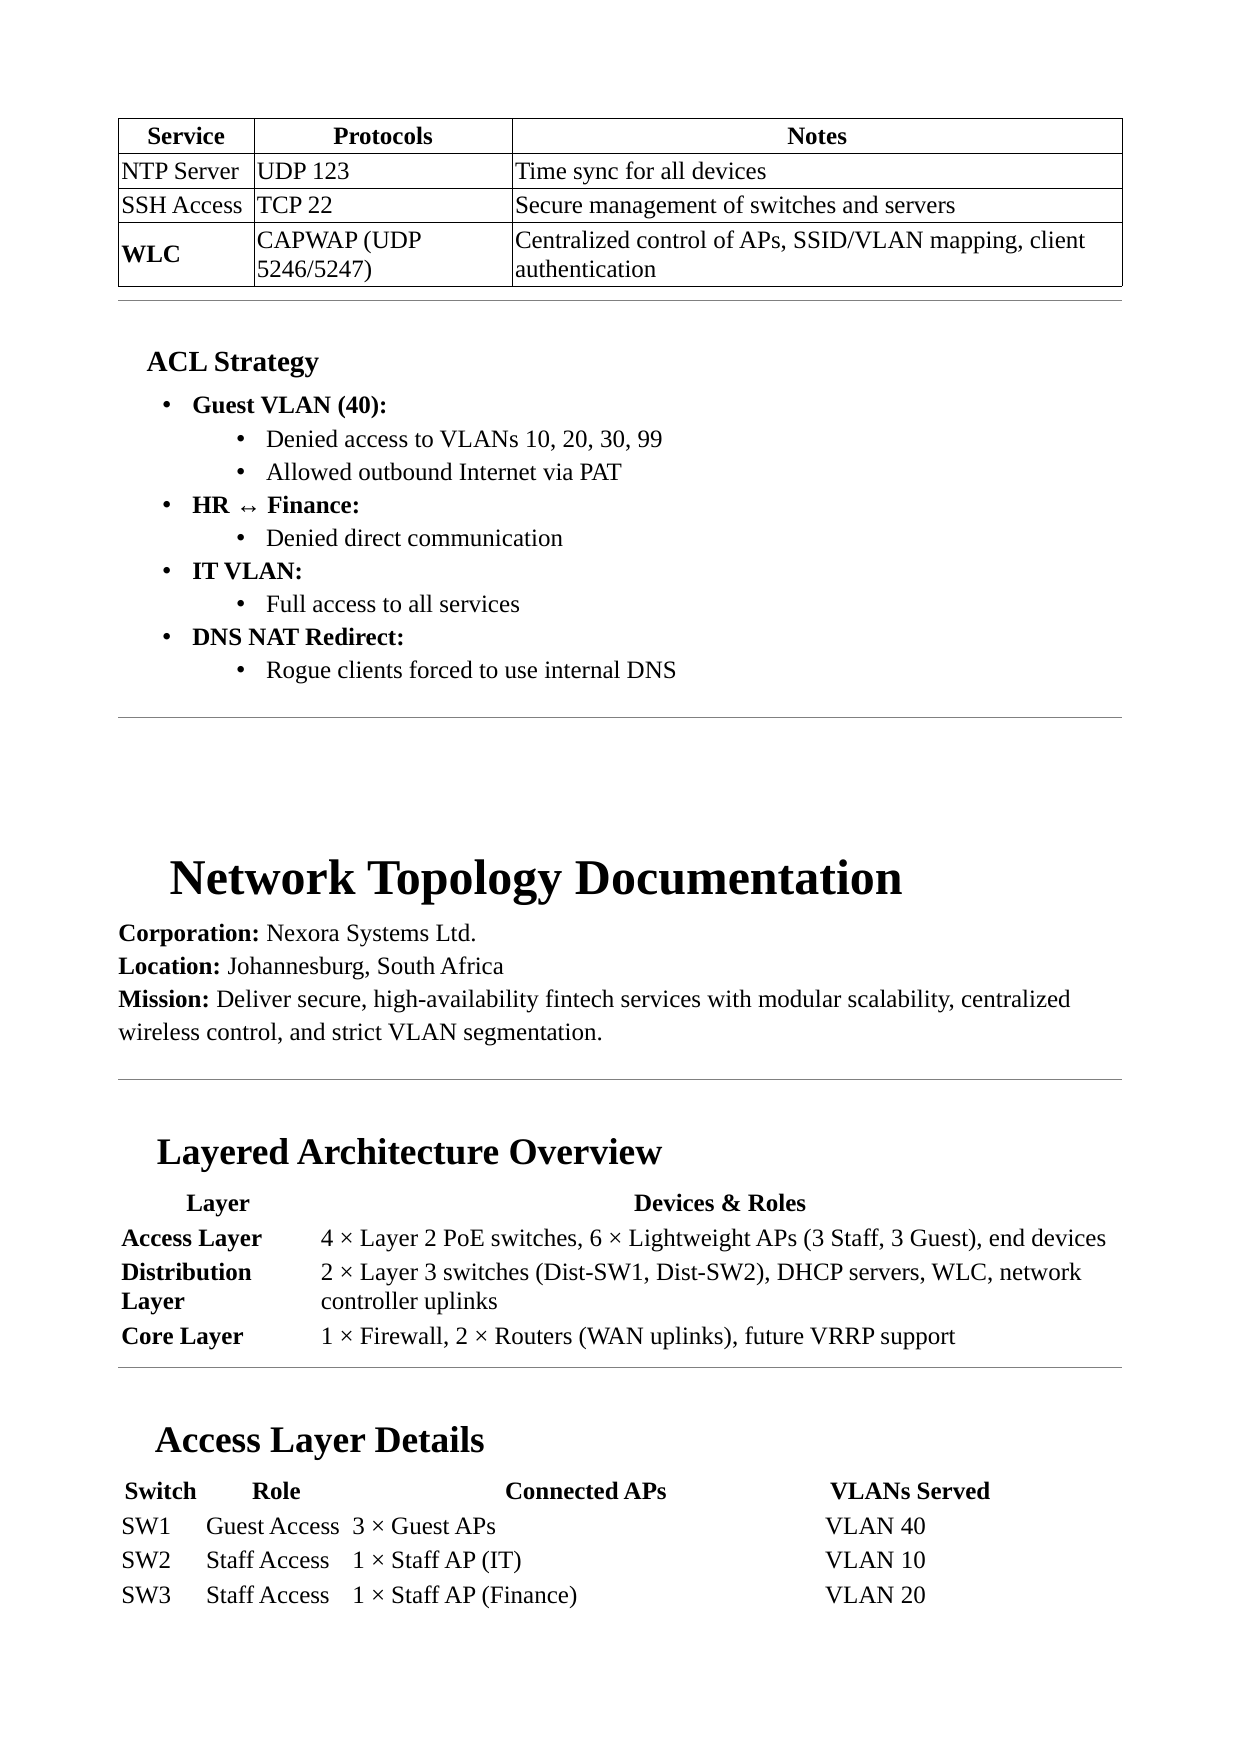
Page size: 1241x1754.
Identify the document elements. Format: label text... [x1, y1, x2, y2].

list Allowed outbound Internet via PAT [236, 457, 1122, 485]
list Guest VLAN (40): [162, 391, 1122, 419]
subtitle 🧱 Layered Architecture Overview [118, 1130, 1122, 1173]
table_cell 4 × Layer 2 PoE switches, 6 × Lightweight APs (3 Staff, 3 Guest), end devices [318, 1220, 1122, 1254]
table_cell Distribution Layer [118, 1255, 318, 1318]
subtitle 🔹 Access Layer Details [118, 1418, 1122, 1461]
table_cell 1 × Firewall, 2 × Routers (WAN uplinks), future VRRP support [318, 1318, 1122, 1352]
table_cell SW1 [118, 1508, 203, 1542]
list IT VLAN: [162, 556, 1122, 584]
table_header Service [119, 119, 254, 153]
list HR ↔ Finance: [162, 490, 1122, 518]
table_cell Core Layer [118, 1318, 318, 1352]
table_header Layer [118, 1185, 318, 1220]
table_cell 1 × Staff AP (IT) [349, 1543, 822, 1577]
table_cell VLAN 20 [822, 1577, 998, 1612]
table_cell CAPWAP (UDP 5246/5247) [255, 223, 512, 286]
table_header Protocols [255, 119, 512, 153]
table_cell Secure management of switches and servers [513, 189, 1122, 222]
list Rogue clients forced to use internal DNS [236, 655, 1122, 683]
table_cell SW2 [118, 1543, 203, 1577]
table_cell Centralized control of APs, SSID/VLAN mapping, client authentication [513, 223, 1122, 286]
text Corporation: Nexora Systems Ltd. Location: Johannesburg, South Africa Mission: Deliver secure, high-availability fintech services with modular scalability, centralized wireless control, and strict VLAN segmentation. [118, 918, 1122, 1046]
list DNS NAT Redirect: [162, 622, 1122, 651]
subtitle 📘 Network Topology Documentation [118, 848, 1122, 906]
table_cell WLC [119, 223, 254, 286]
table_cell Staff Access [203, 1543, 349, 1577]
table_cell Time sync for all devices [513, 154, 1122, 187]
table_header Role [203, 1473, 349, 1508]
list Denied access to VLANs 10, 20, 30, 99 [236, 424, 1122, 452]
table_cell NTP Server [119, 154, 254, 187]
table_cell VLAN 40 [822, 1508, 998, 1542]
list Full access to all services [236, 589, 1122, 617]
subtitle 🔹 ACL Strategy [118, 344, 1122, 378]
table_header VLANs Served [822, 1473, 998, 1508]
table_header Devices & Roles [318, 1185, 1122, 1220]
table_cell 2 × Layer 3 switches (Dist-SW1, Dist-SW2), DHCP servers, WLC, network controller uplinks [318, 1255, 1122, 1318]
table_cell Staff Access [203, 1577, 349, 1612]
table_cell TCP 22 [255, 189, 512, 222]
table_header Notes [513, 119, 1122, 153]
table_cell UDP 123 [255, 154, 512, 187]
table_cell VLAN 10 [822, 1543, 998, 1577]
list Denied direct communication [236, 523, 1122, 551]
table_cell 3 × Guest APs [349, 1508, 822, 1542]
table_cell SW3 [118, 1577, 203, 1612]
table_header Connected APs [349, 1473, 822, 1508]
table_cell Guest Access [203, 1508, 349, 1542]
table_cell SSH Access [119, 189, 254, 222]
table_header Switch [118, 1473, 203, 1508]
table_cell Access Layer [118, 1220, 318, 1254]
table_cell 1 × Staff AP (Finance) [349, 1577, 822, 1612]
